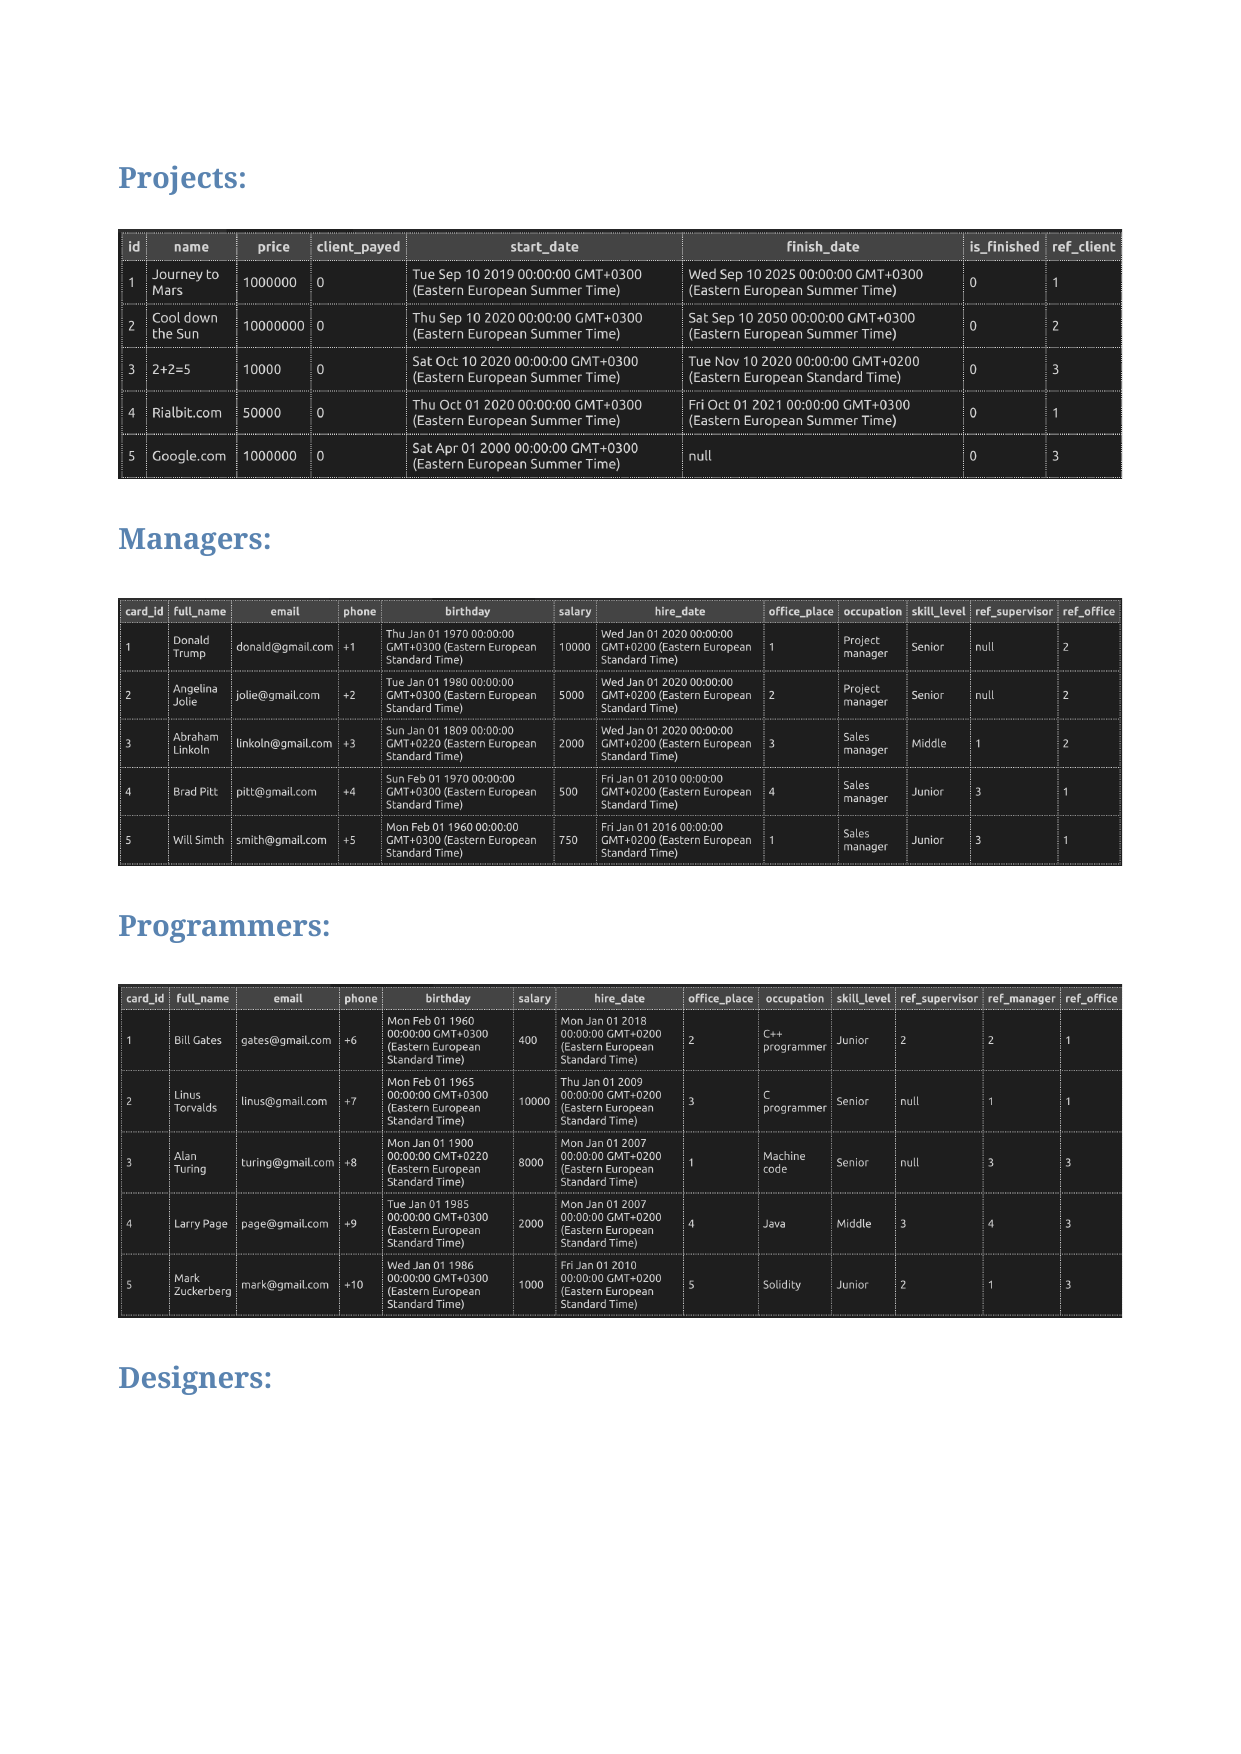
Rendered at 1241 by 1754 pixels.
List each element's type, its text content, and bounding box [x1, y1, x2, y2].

text Programmers: [118, 866, 1122, 945]
text Projects: [118, 158, 1122, 197]
text Managers: [118, 519, 1122, 558]
text Designers: [118, 1357, 1122, 1397]
picture [118, 229, 1123, 479]
picture [118, 984, 1123, 1318]
picture [118, 598, 1123, 866]
